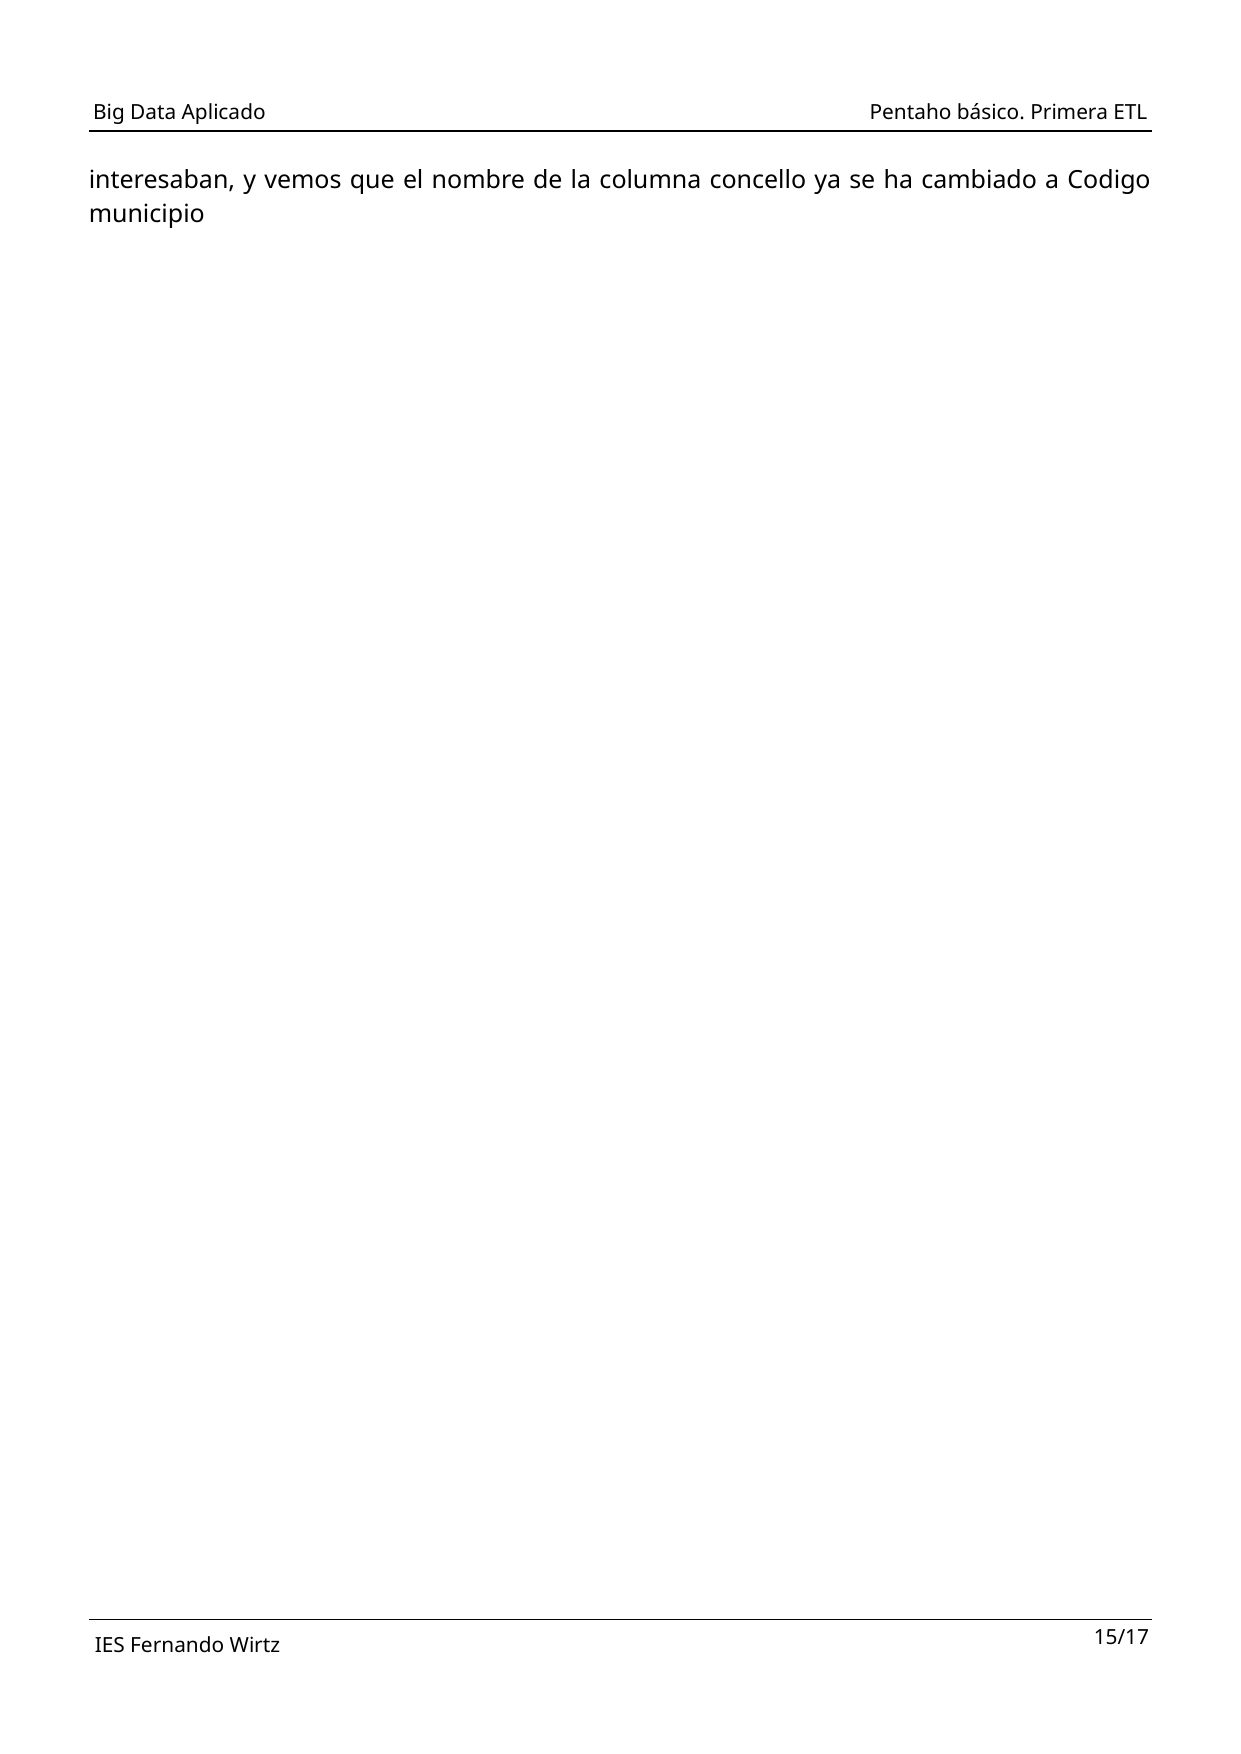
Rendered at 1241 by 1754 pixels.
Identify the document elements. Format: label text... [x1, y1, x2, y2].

text interesaban, y vemos que el nombre de la columna concello ya se ha cambiado a Codigo municipio [88, 162, 1152, 230]
